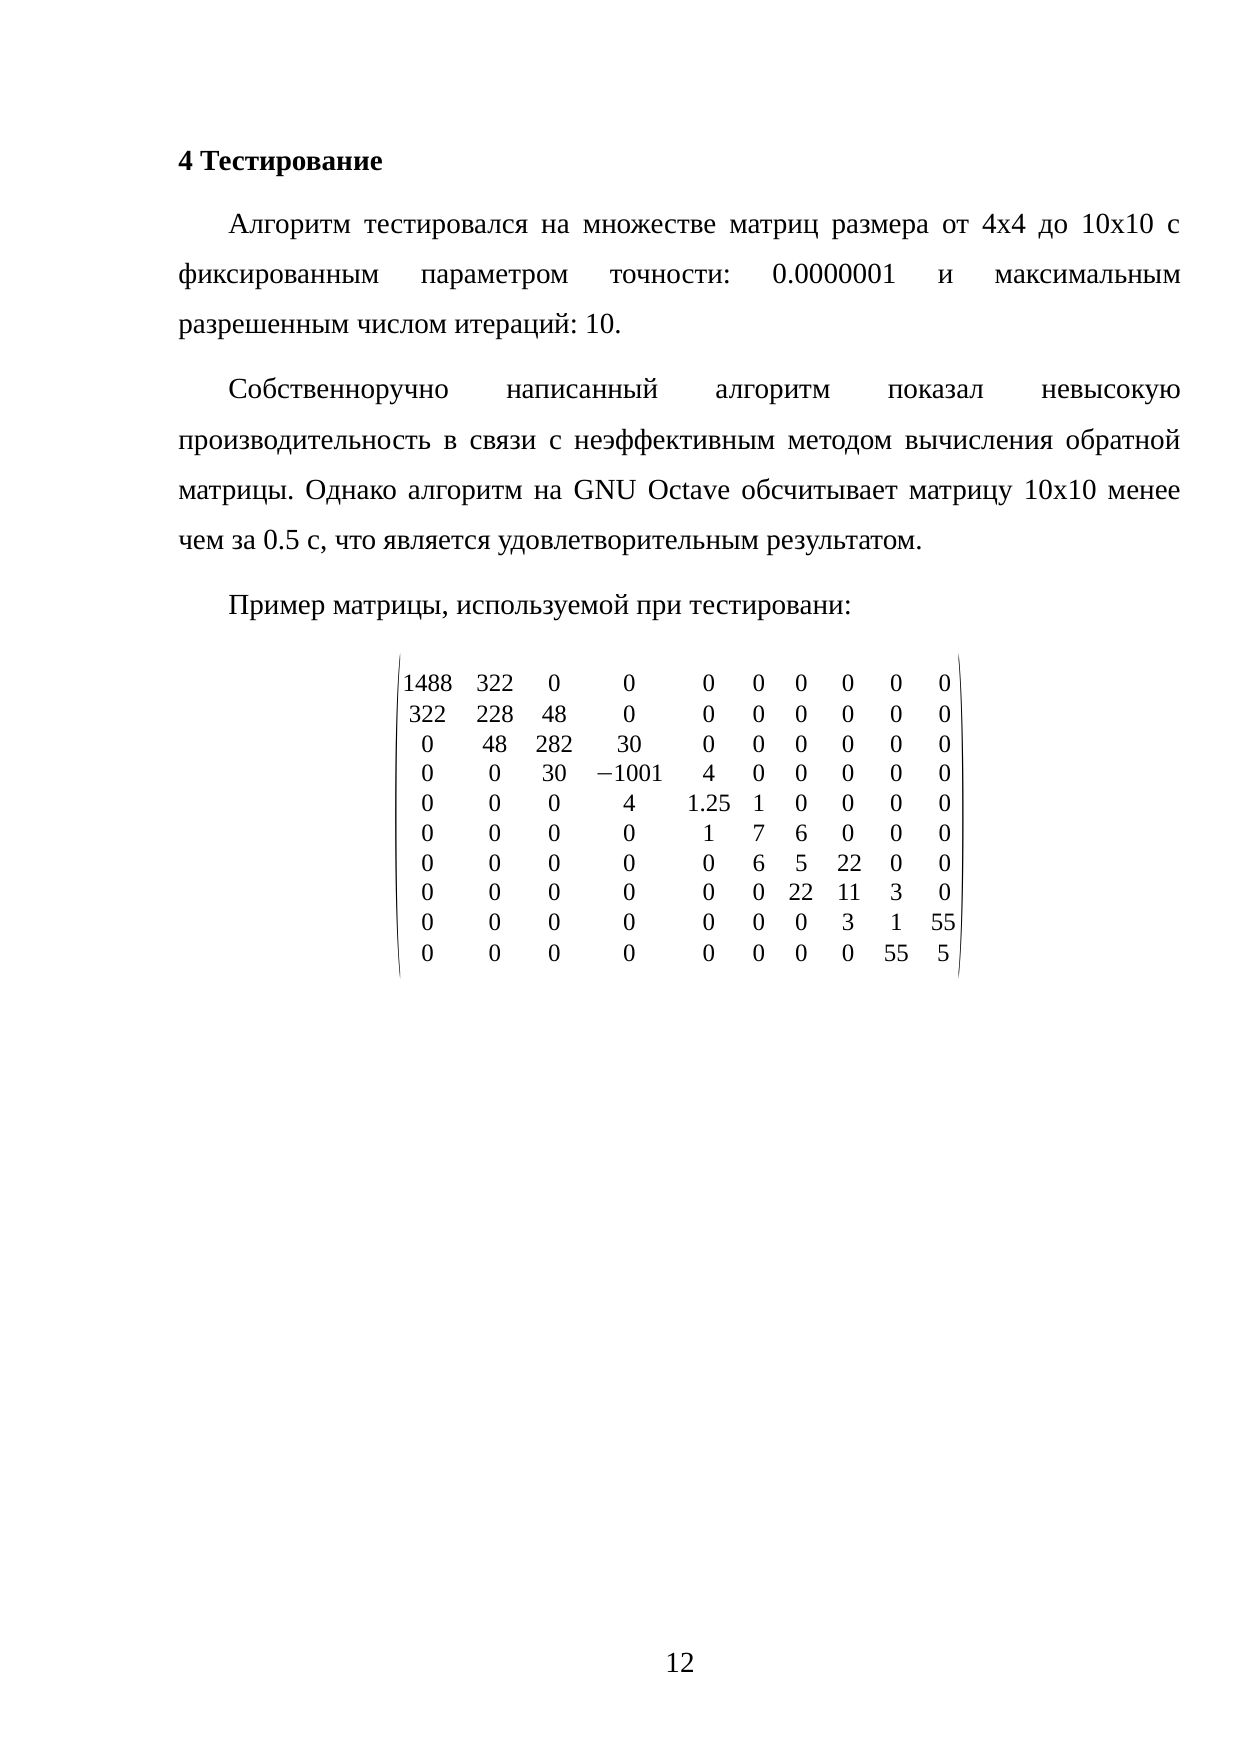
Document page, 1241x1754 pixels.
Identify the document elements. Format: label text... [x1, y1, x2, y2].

subtitle 4 Тестирование [178, 143, 1181, 177]
text Пример матрицы, используемой при тестировани: [178, 587, 1181, 621]
text Алгоритм тестировался на множестве матриц размера от 4x4 до 10x10 с фиксированным параметром точности: 0.0000001 и максимальным разрешенным числом итераций: 10. [178, 206, 1181, 340]
text Собственноручно написанный алгоритм показал невысокую производительность в связи с неэффективным методом вычисления обратной матрицы. Однако алгоритм на GNU Octave обсчитывает матрицу 10x10 менее чем за 0.5 с, что является удовлетворительным результатом. [178, 371, 1181, 556]
